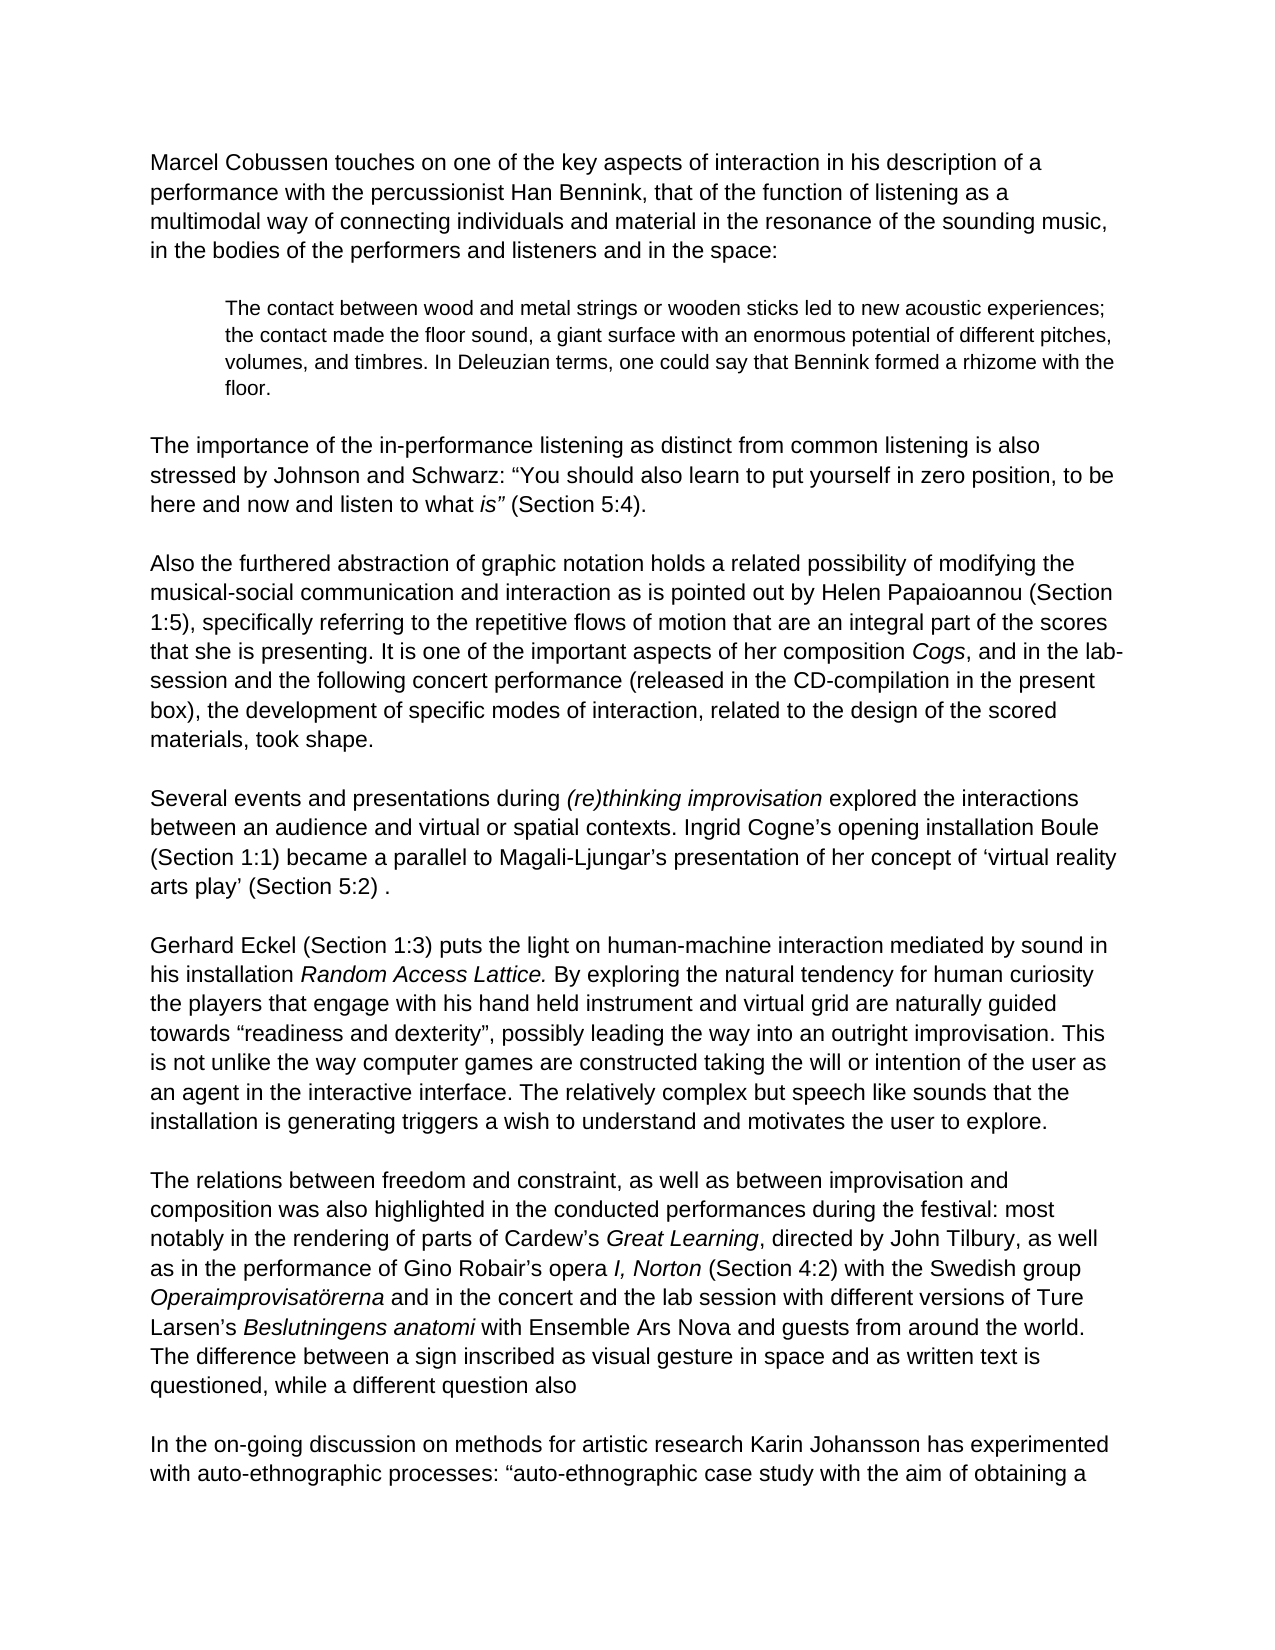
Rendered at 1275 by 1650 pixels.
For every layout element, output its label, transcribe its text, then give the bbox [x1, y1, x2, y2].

text In the on-going discussion on methods for artistic research Karin Johansson has experimented with auto-ethnographic processes: “auto-ethnographic case study with the aim of obtaining a [150, 1431, 1125, 1486]
text The contact between wood and metal strings or wooden sticks led to new acoustic experiences; the contact made the floor sound, a giant surface with an enormous potential of different pitches, volumes, and timbres. In Deleuzian terms, one could say that Bennink formed a rhizome with the floor. [225, 297, 1125, 400]
text The relations between freedom and constraint, as well as between improvisation and composition was also highlighted in the conducted performances during the festival: most notably in the rendering of parts of Cardew’s Great Learning, directed by John Tilbury, as well as in the performance of Gino Robair’s opera I, Norton (Section 4:2) with the Swedish group Operaimprovisatörerna and in the concert and the lab session with different versions of Ture Larsen’s Beslutningens anatomi with Ensemble Ars Nova and guests from around the world. The difference between a sign inscribed as visual gesture in space and as written text is questioned, while a different question also [150, 1167, 1125, 1398]
text Gerhard Eckel (Section 1:3) puts the light on human-machine interaction mediated by sound in his installation Random Access Lattice. By exploring the natural tendency for human curiosity the players that engage with his hand held instrument and virtual grid are naturally guided towards “readiness and dexterity”, possibly leading the way into an outright improvisation. This is not unlike the way computer games are constructed taking the will or intention of the user as an agent in the interactive interface. The relatively complex but speech like sounds that the installation is generating triggers a wish to understand and motivates the user to explore. [150, 932, 1125, 1134]
text Also the furthered abstraction of graphic notation holds a related possibility of modifying the musical-social communication and interaction as is pointed out by Helen Papaioannou (Section 1:5), specifically referring to the repetitive flows of motion that are an integral part of the scores that she is presenting. It is one of the important aspects of her composition Cogs, and in the lab-session and the following concert performance (released in the CD-compilation in the present box), the development of specific modes of interaction, related to the design of the scored materials, took shape. [150, 550, 1125, 752]
text Marcel Cobussen touches on one of the key aspects of interaction in his description of a performance with the percussionist Han Bennink, that of the function of listening as a multimodal way of connecting individuals and material in the resonance of the sounding music, in the bodies of the performers and listeners and in the space: [150, 150, 1125, 264]
text Several events and presentations during (re)thinking improvisation explored the interactions between an audience and virtual or spatial contexts. Ingrid Cogne’s opening installation Boule (Section 1:1) became a parallel to Magali-Ljungar’s presentation of her concept of ‘virtual reality arts play’ (Section 5:2) . [150, 785, 1125, 899]
text The importance of the in-performance listening as distinct from common listening is also stressed by Johnson and Schwarz: “You should also learn to put yourself in zero position, to be here and now and listen to what is” (Section 5:4). [150, 433, 1125, 517]
